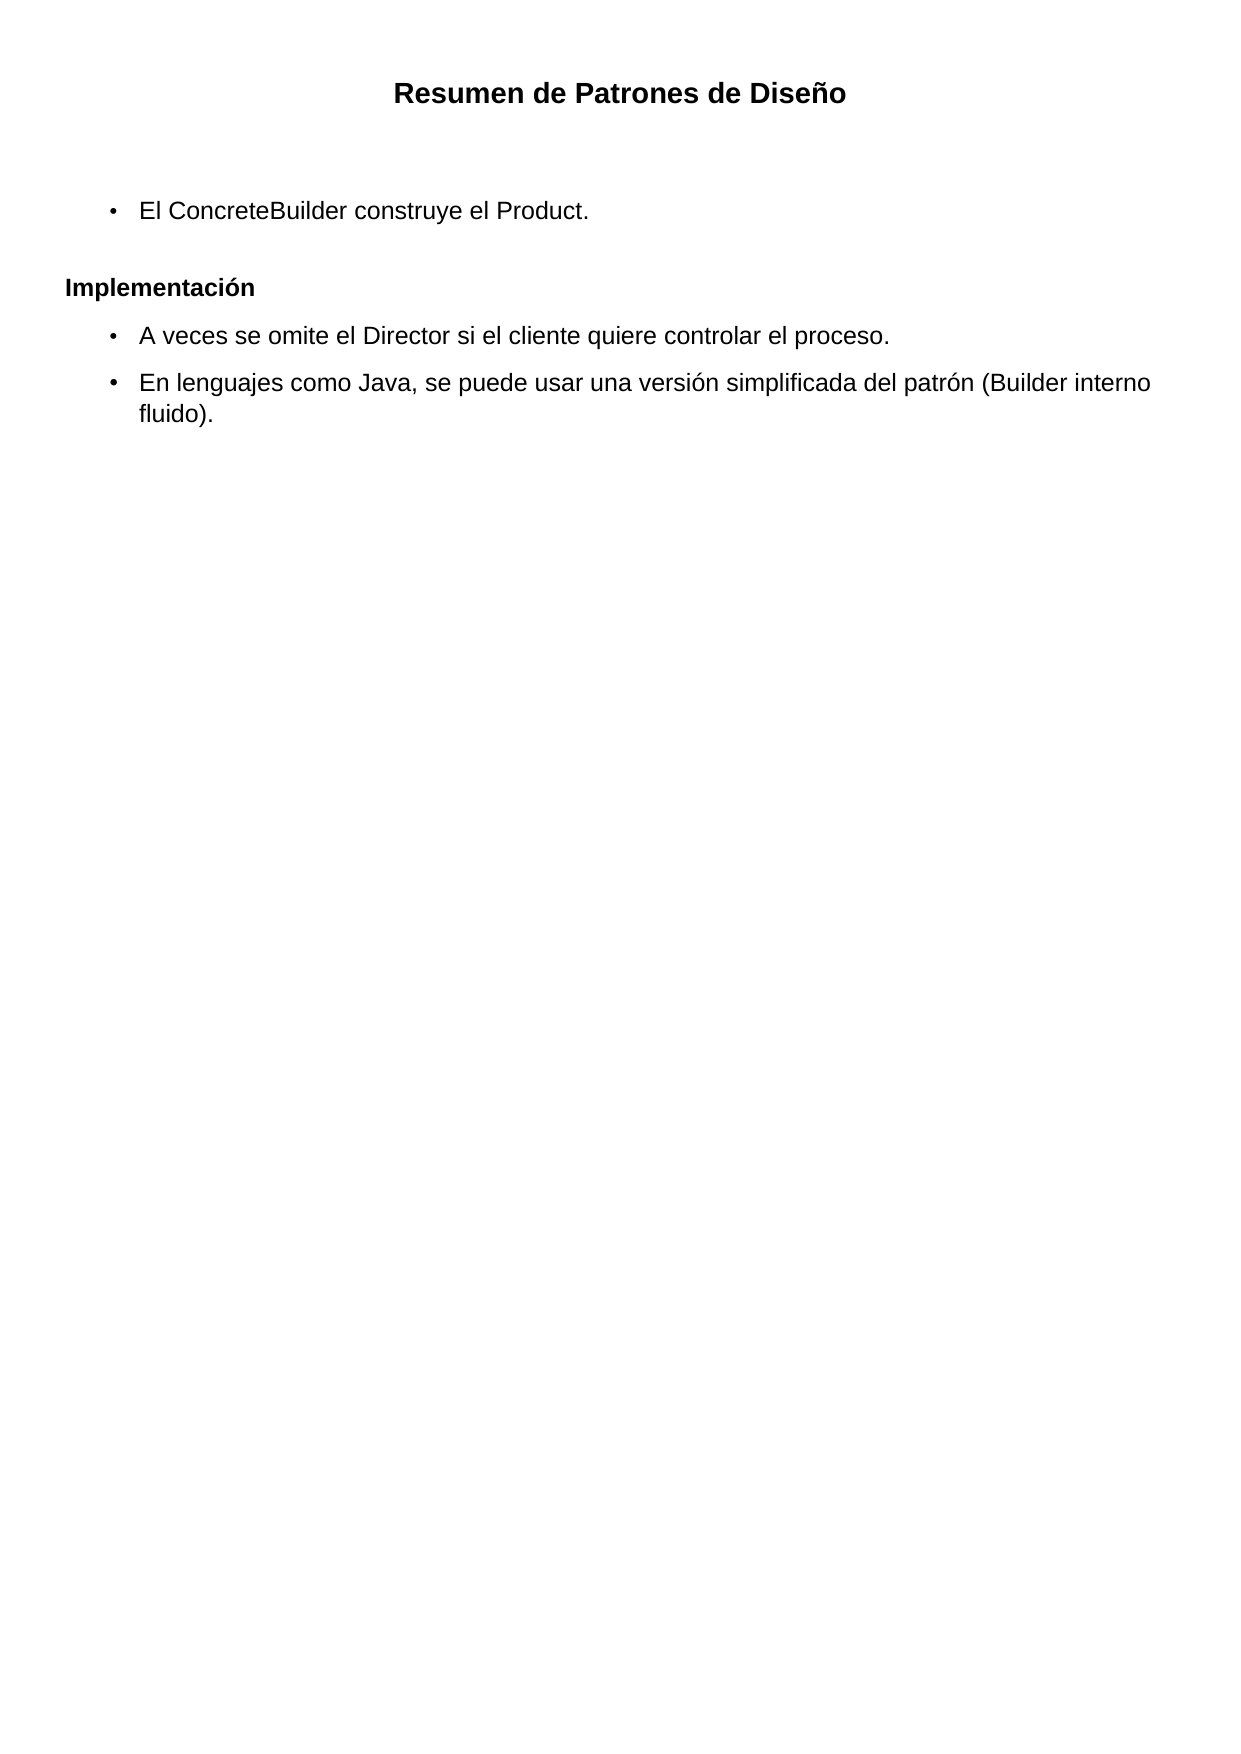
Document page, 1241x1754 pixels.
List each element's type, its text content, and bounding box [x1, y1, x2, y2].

list El ConcreteBuilder construye el Product. [109, 196, 1175, 255]
list En lenguajes como Java, se puede usar una versión simplificada del patrón (Builder interno fluido). [109, 368, 1175, 428]
list A veces se omite el Director si el cliente quiere controlar el proceso. [109, 321, 1175, 349]
text Implementación [65, 273, 1175, 302]
